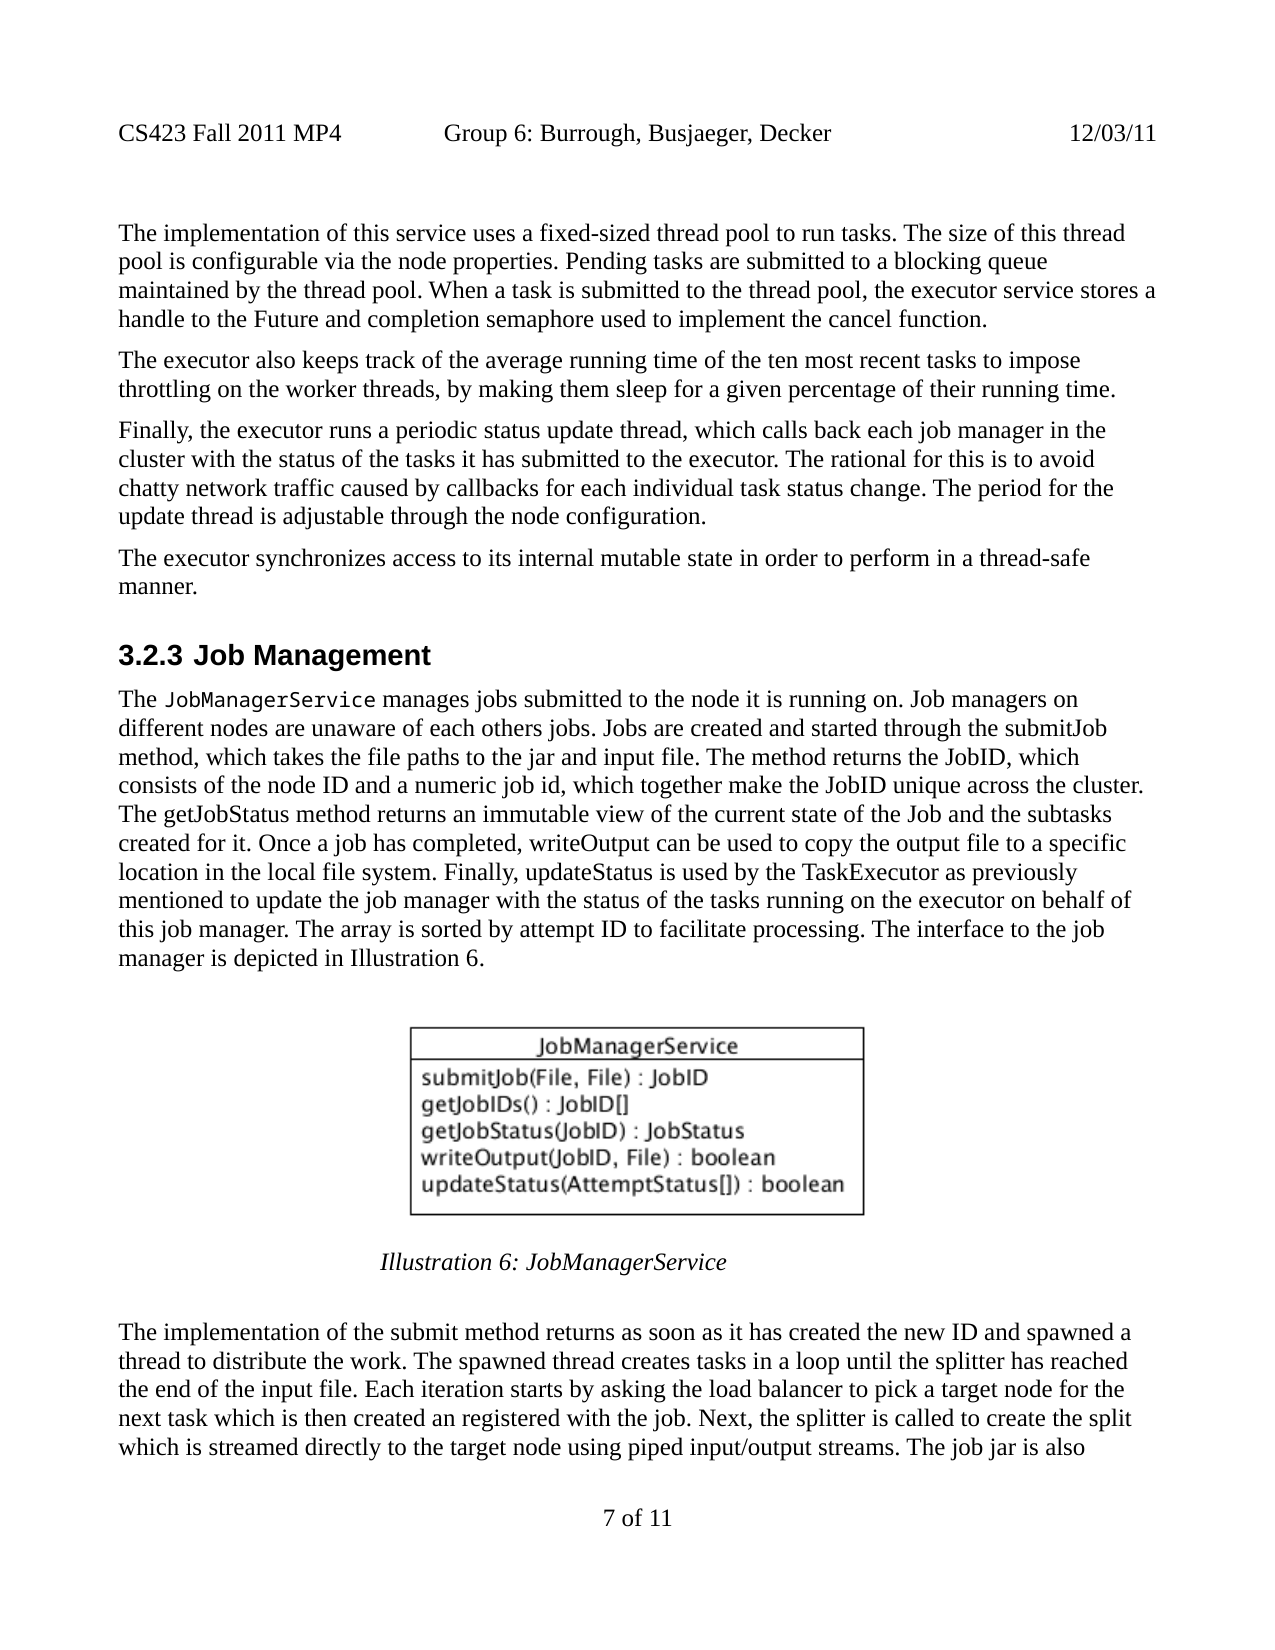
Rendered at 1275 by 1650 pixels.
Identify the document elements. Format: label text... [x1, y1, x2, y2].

text Finally, the executor runs a periodic status update thread, which calls back each job manager in the cluster with the status of the tasks it has submitted to the executor. The rational for this is to avoid chatty network traffic caused by callbacks for each individual task status change. The period for the update thread is adjustable through the node configuration. [118, 415, 1157, 530]
subtitle Job Management [118, 638, 1157, 671]
text Illustration 6: JobManagerService [380, 1247, 895, 1276]
text The executor also keeps track of the average running time of the ten most recent tasks to impose throttling on the worker threads, by making them sleep for a given percentage of their running time. [118, 345, 1157, 403]
text The implementation of the submit method returns as soon as it has created the new ID and spawned a thread to distribute the work. The spawned thread creates tasks in a loop until the splitter has reached the end of the input file. Each iteration starts by asking the load balancer to pick a target node for the next task which is then created an registered with the job. Next, the splitter is called to create the split which is streamed directly to the target node using piped input/output streams. The job jar is also [118, 1317, 1157, 1461]
text The implementation of this service uses a fixed-sized thread pool to run tasks. The size of this thread pool is configurable via the node properties. Pending tasks are submitted to a blocking queue maintained by the thread pool. When a task is submitted to the thread pool, the executor service stores a handle to the Future and completion semaphore used to implement the cancel function. [118, 218, 1157, 333]
text The JobManagerService manages jobs submitted to the node it is running on. Job managers on different nodes are unaware of each others jobs. Jobs are created and started through the submitJob method, which takes the file paths to the jar and input file. The method returns the JobID, which consists of the node ID and a numeric job id, which together make the JobID unique across the cluster. The getJobStatus method returns an immutable view of the current state of the Job and the subtasks created for it. Once a job has completed, writeOutput can be used to copy the output file to a specific location in the local file system. Finally, updateStatus is used by the TaskExecutor as previously mentioned to update the job manager with the status of the tasks running on the executor on behalf of this job manager. The array is sorted by attempt ID to facilitate processing. The interface to the job manager is depicted in Illustration 6. [118, 684, 1157, 972]
text The executor synchronizes access to its internal mutable state in order to perform in a thread-safe manner. [118, 543, 1157, 600]
picture [380, 997, 896, 1247]
